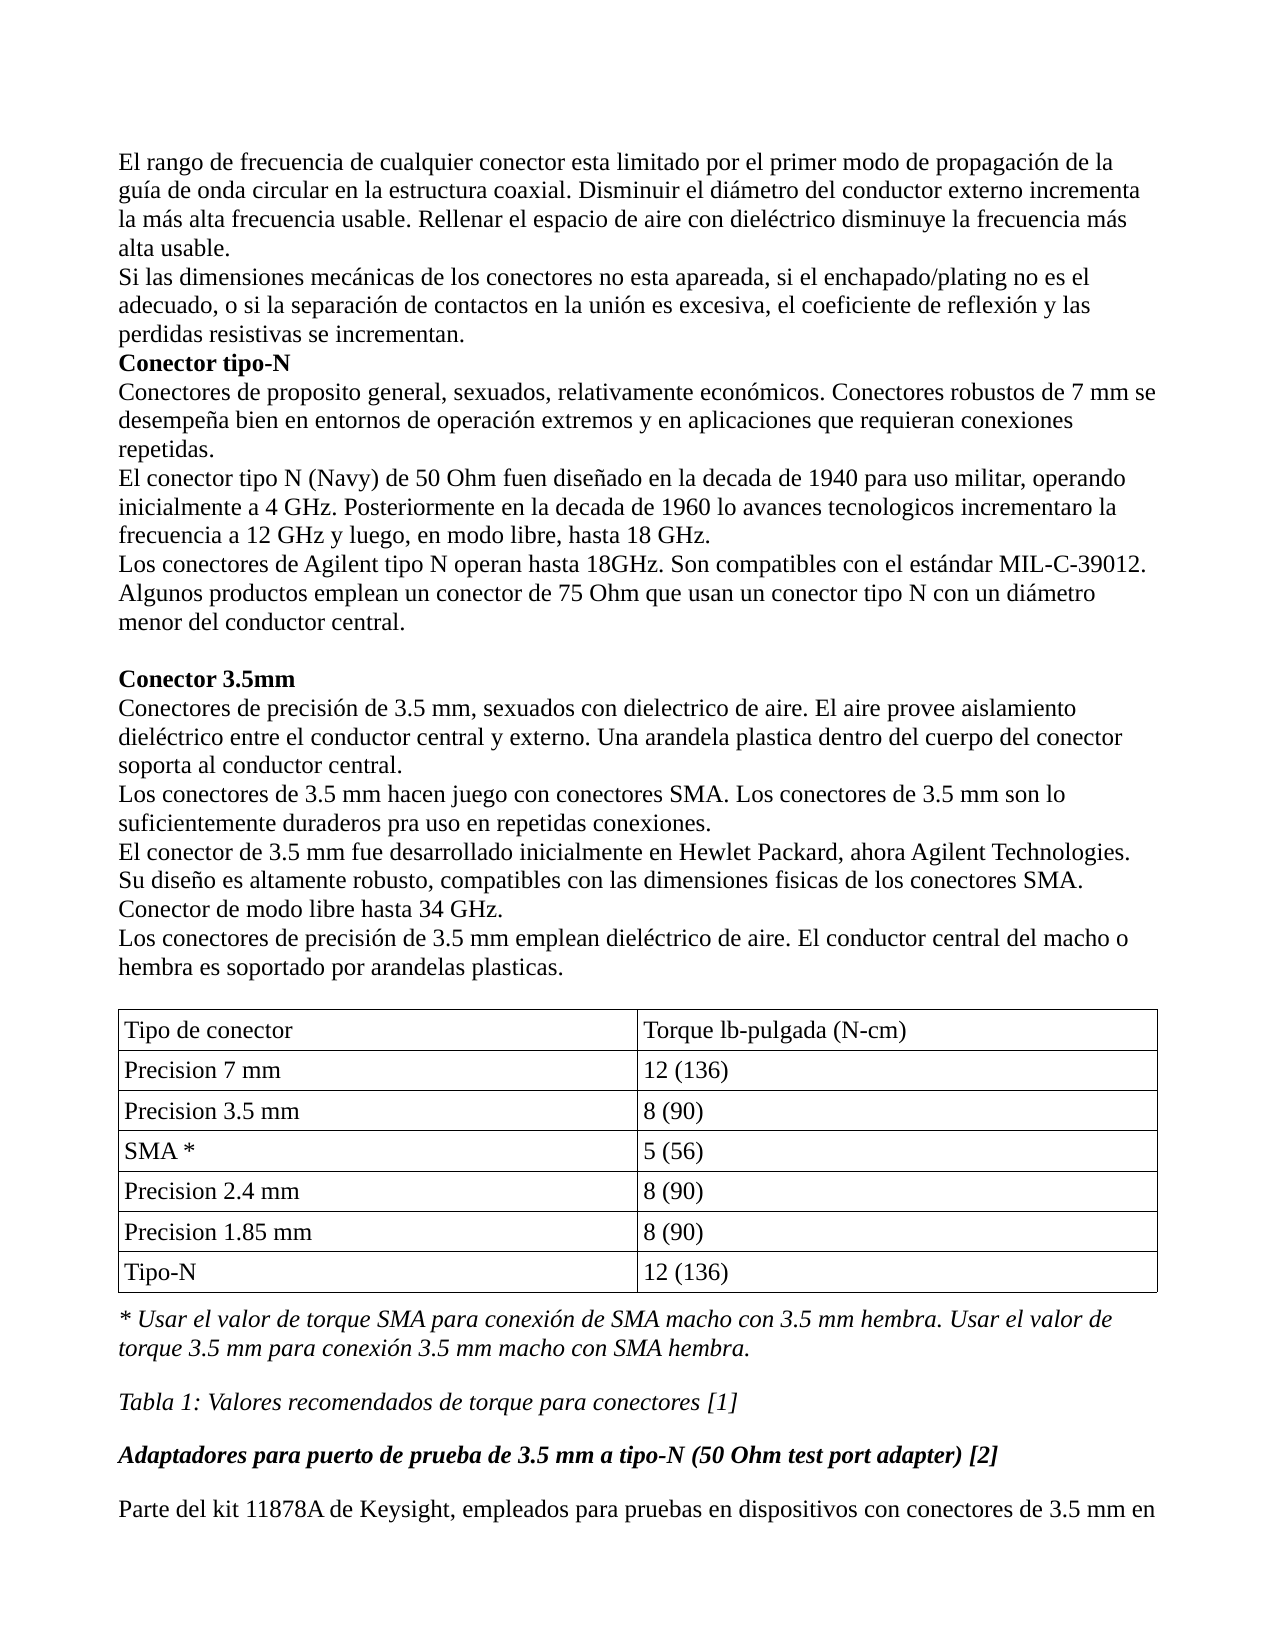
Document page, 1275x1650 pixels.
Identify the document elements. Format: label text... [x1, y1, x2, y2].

table_cell 8 (90) [638, 1172, 1157, 1211]
text Conector tipo-N [118, 348, 1157, 377]
table_cell SMA * [119, 1131, 637, 1171]
table_cell 12 (136) [638, 1252, 1157, 1292]
table_header Torque lb-pulgada (N-cm) [638, 1010, 1157, 1050]
table_cell 8 (90) [638, 1212, 1157, 1251]
text Los conectores de Agilent tipo N operan hasta 18GHz. Son compatibles con el estándar MIL-C-39012. Algunos productos emplean un conector de 75 Ohm que usan un conector tipo N con un diámetro menor del conductor central. [118, 549, 1157, 636]
table_cell 8 (90) [638, 1091, 1157, 1130]
text Parte del kit 11878A de Keysight, empleados para pruebas en dispositivos con conectores de 3.5 mm en [118, 1494, 1157, 1523]
table_cell 5 (56) [638, 1131, 1157, 1171]
table_cell Precision 3.5 mm [119, 1091, 637, 1130]
text El conector de 3.5 mm fue desarrollado inicialmente en Hewlet Packard, ahora Agilent Technologies. Su diseño es altamente robusto, compatibles con las dimensiones fisicas de los conectores SMA. Conector de modo libre hasta 34 GHz. [118, 837, 1157, 923]
text Los conectores de precisión de 3.5 mm emplean dieléctrico de aire. El conductor central del macho o hembra es soportado por arandelas plasticas. [118, 923, 1157, 981]
table_cell Tipo-N [119, 1252, 637, 1292]
table_cell Precision 7 mm [119, 1051, 637, 1090]
table_header Tipo de conector [119, 1010, 637, 1050]
table_cell Precision 2.4 mm [119, 1172, 637, 1211]
text Conectores de precisión de 3.5 mm, sexuados con dielectrico de aire. El aire provee aislamiento dieléctrico entre el conductor central y externo. Una arandela plastica dentro del cuerpo del conector soporta al conductor central. [118, 693, 1157, 779]
text * Usar el valor de torque SMA para conexión de SMA macho con 3.5 mm hembra. Usar el valor de torque 3.5 mm para conexión 3.5 mm macho con SMA hembra. [118, 1304, 1157, 1362]
table_cell Precision 1.85 mm [119, 1212, 637, 1251]
text Tabla 1: Valores recomendados de torque para conectores [1] [118, 1387, 1157, 1415]
text Los conectores de 3.5 mm hacen juego con conectores SMA. Los conectores de 3.5 mm son lo suficientemente duraderos pra uso en repetidas conexiones. [118, 779, 1157, 837]
text El rango de frecuencia de cualquier conector esta limitado por el primer modo de propagación de la guía de onda circular en la estructura coaxial. Disminuir el diámetro del conductor externo incrementa la más alta frecuencia usable. Rellenar el espacio de aire con dieléctrico disminuye la frecuencia más alta usable. [118, 147, 1157, 262]
text Conector 3.5mm [118, 664, 1157, 693]
text Conectores de proposito general, sexuados, relativamente económicos. Conectores robustos de 7 mm se desempeña bien en entornos de operación extremos y en aplicaciones que requieran conexiones repetidas. [118, 377, 1157, 463]
text Adaptadores para puerto de prueba de 3.5 mm a tipo-N (50 Ohm test port adapter) [2] [118, 1440, 1157, 1469]
text El conector tipo N (Navy) de 50 Ohm fuen diseñado en la decada de 1940 para uso militar, operando inicialmente a 4 GHz. Posteriormente en la decada de 1960 lo avances tecnologicos incrementaro la frecuencia a 12 GHz y luego, en modo libre, hasta 18 GHz. [118, 463, 1157, 549]
text Si las dimensiones mecánicas de los conectores no esta apareada, si el enchapado/plating no es el adecuado, o si la separación de contactos en la unión es excesiva, el coeficiente de reflexión y las perdidas resistivas se incrementan. [118, 262, 1157, 348]
table_cell 12 (136) [638, 1051, 1157, 1090]
